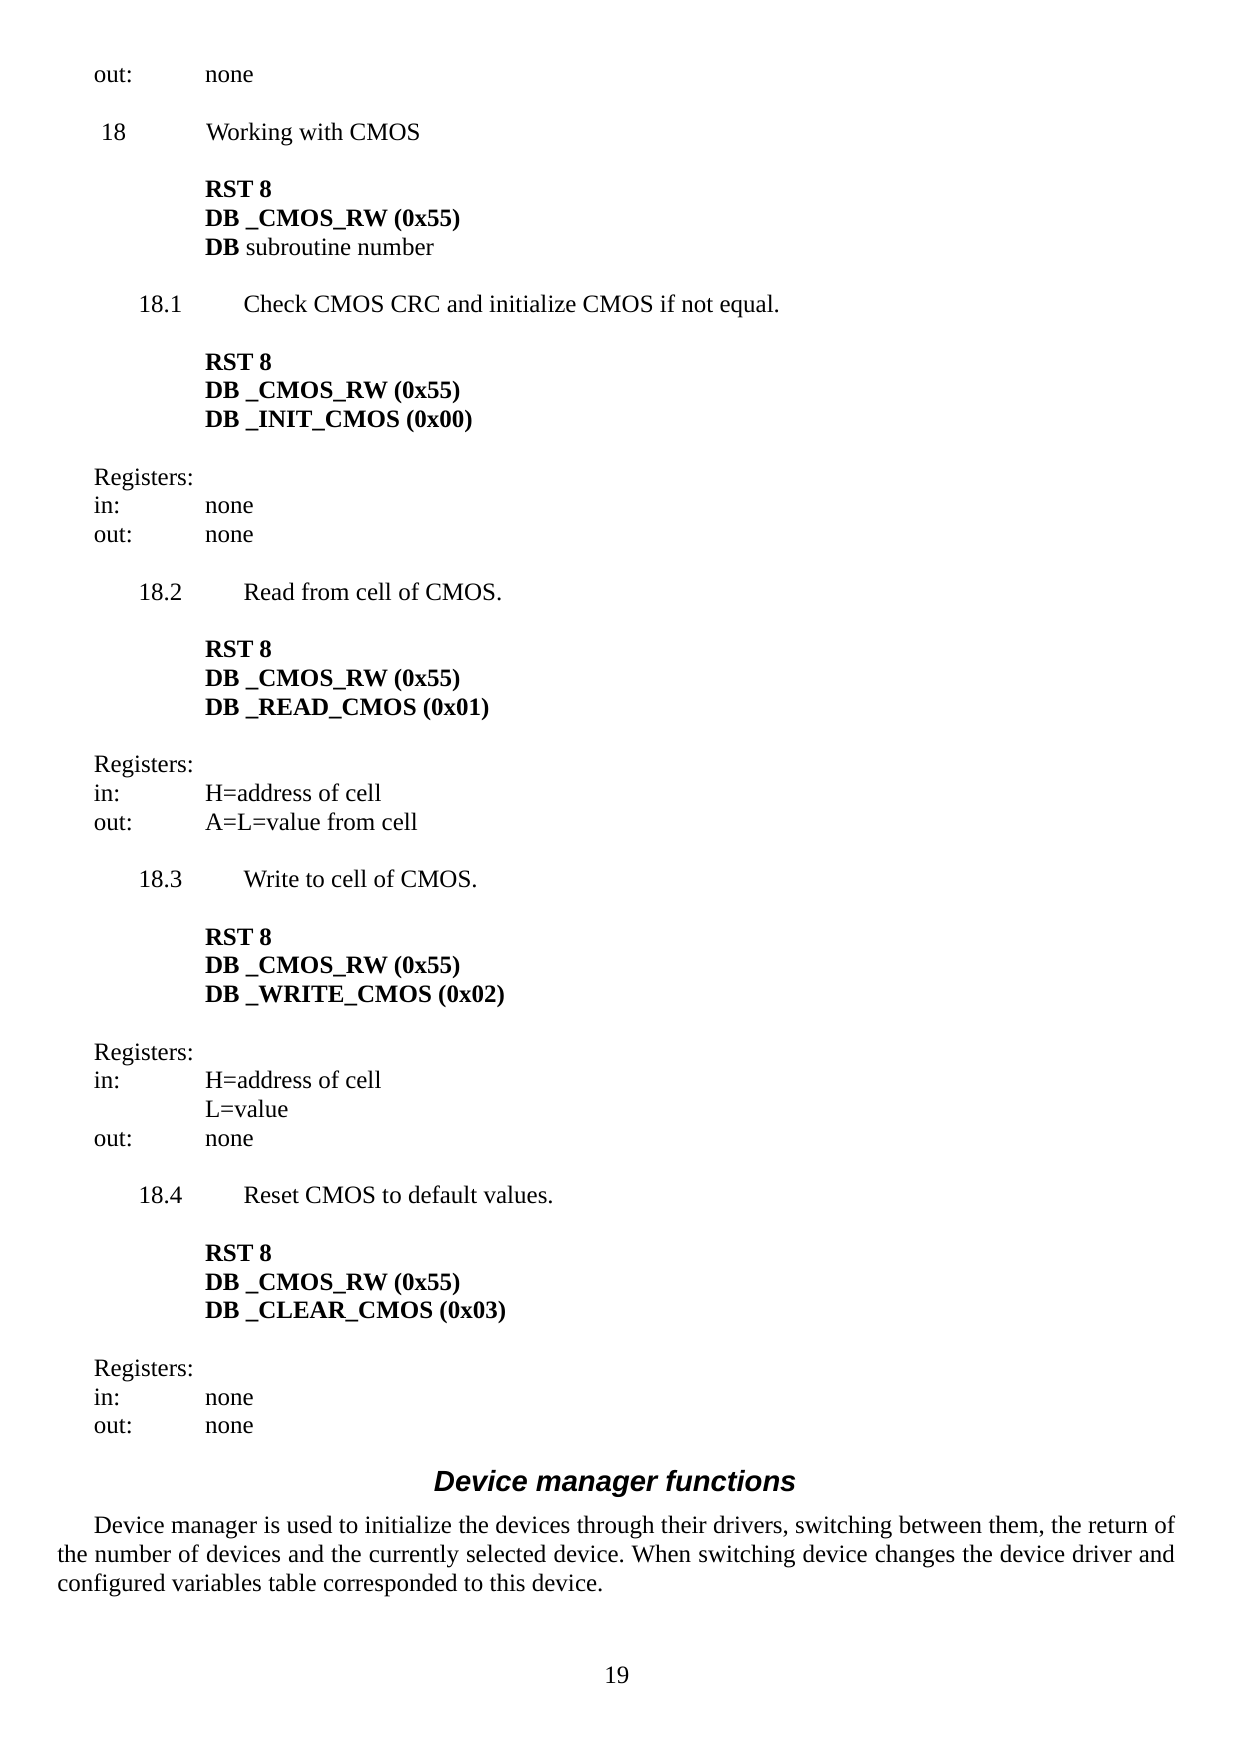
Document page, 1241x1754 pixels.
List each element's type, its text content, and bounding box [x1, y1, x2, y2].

text DB _WRITE_CMOS (0x02) [57, 979, 1176, 1008]
text DB _CMOS_RW (0x55) [57, 663, 1176, 692]
text in: H=address of cell [57, 778, 1176, 807]
text Registers: [57, 1037, 1176, 1066]
text RST 8 [57, 347, 1176, 376]
text L=value [57, 1094, 1176, 1123]
text out: none [57, 519, 1176, 548]
text out: none [57, 1123, 1176, 1152]
text DB _CMOS_RW (0x55) [57, 376, 1176, 404]
text DB _CLEAR_CMOS (0x03) [57, 1296, 1176, 1324]
list Write to cell of CMOS. [132, 864, 1176, 893]
text RST 8 [57, 1238, 1176, 1267]
list Check CMOS CRC and initialize CMOS if not equal. [132, 289, 1176, 318]
list Working with CMOS [94, 117, 1176, 146]
text Registers: [57, 749, 1176, 778]
text Device manager is used to initialize the devices through their drivers, switching between them, the return of the number of devices and the currently selected device. When switching device changes the device driver and configured variables table corresponded to this device. [57, 1510, 1176, 1597]
text out: A=L=value from cell [57, 807, 1176, 836]
text DB _INIT_CMOS (0x00) [57, 404, 1176, 433]
text DB _CMOS_RW (0x55) [57, 951, 1176, 979]
text Registers: [57, 1353, 1176, 1382]
text DB _CMOS_RW (0x55) [57, 203, 1176, 232]
list Reset CMOS to default values. [132, 1181, 1176, 1209]
text RST 8 [57, 922, 1176, 951]
text DB _READ_CMOS (0x01) [57, 692, 1176, 721]
subtitle Device manager functions [57, 1464, 1176, 1498]
text RST 8 [57, 174, 1176, 203]
text Registers: [57, 462, 1176, 491]
text in: H=address of cell [57, 1066, 1176, 1094]
text DB subroutine number [57, 232, 1176, 261]
text in: none [57, 491, 1176, 519]
text out: none [57, 1411, 1176, 1439]
text RST 8 [57, 634, 1176, 663]
text in: none [57, 1382, 1176, 1411]
text DB _CMOS_RW (0x55) [57, 1267, 1176, 1296]
text out: none [57, 59, 1176, 88]
list Read from cell of CMOS. [132, 577, 1176, 606]
